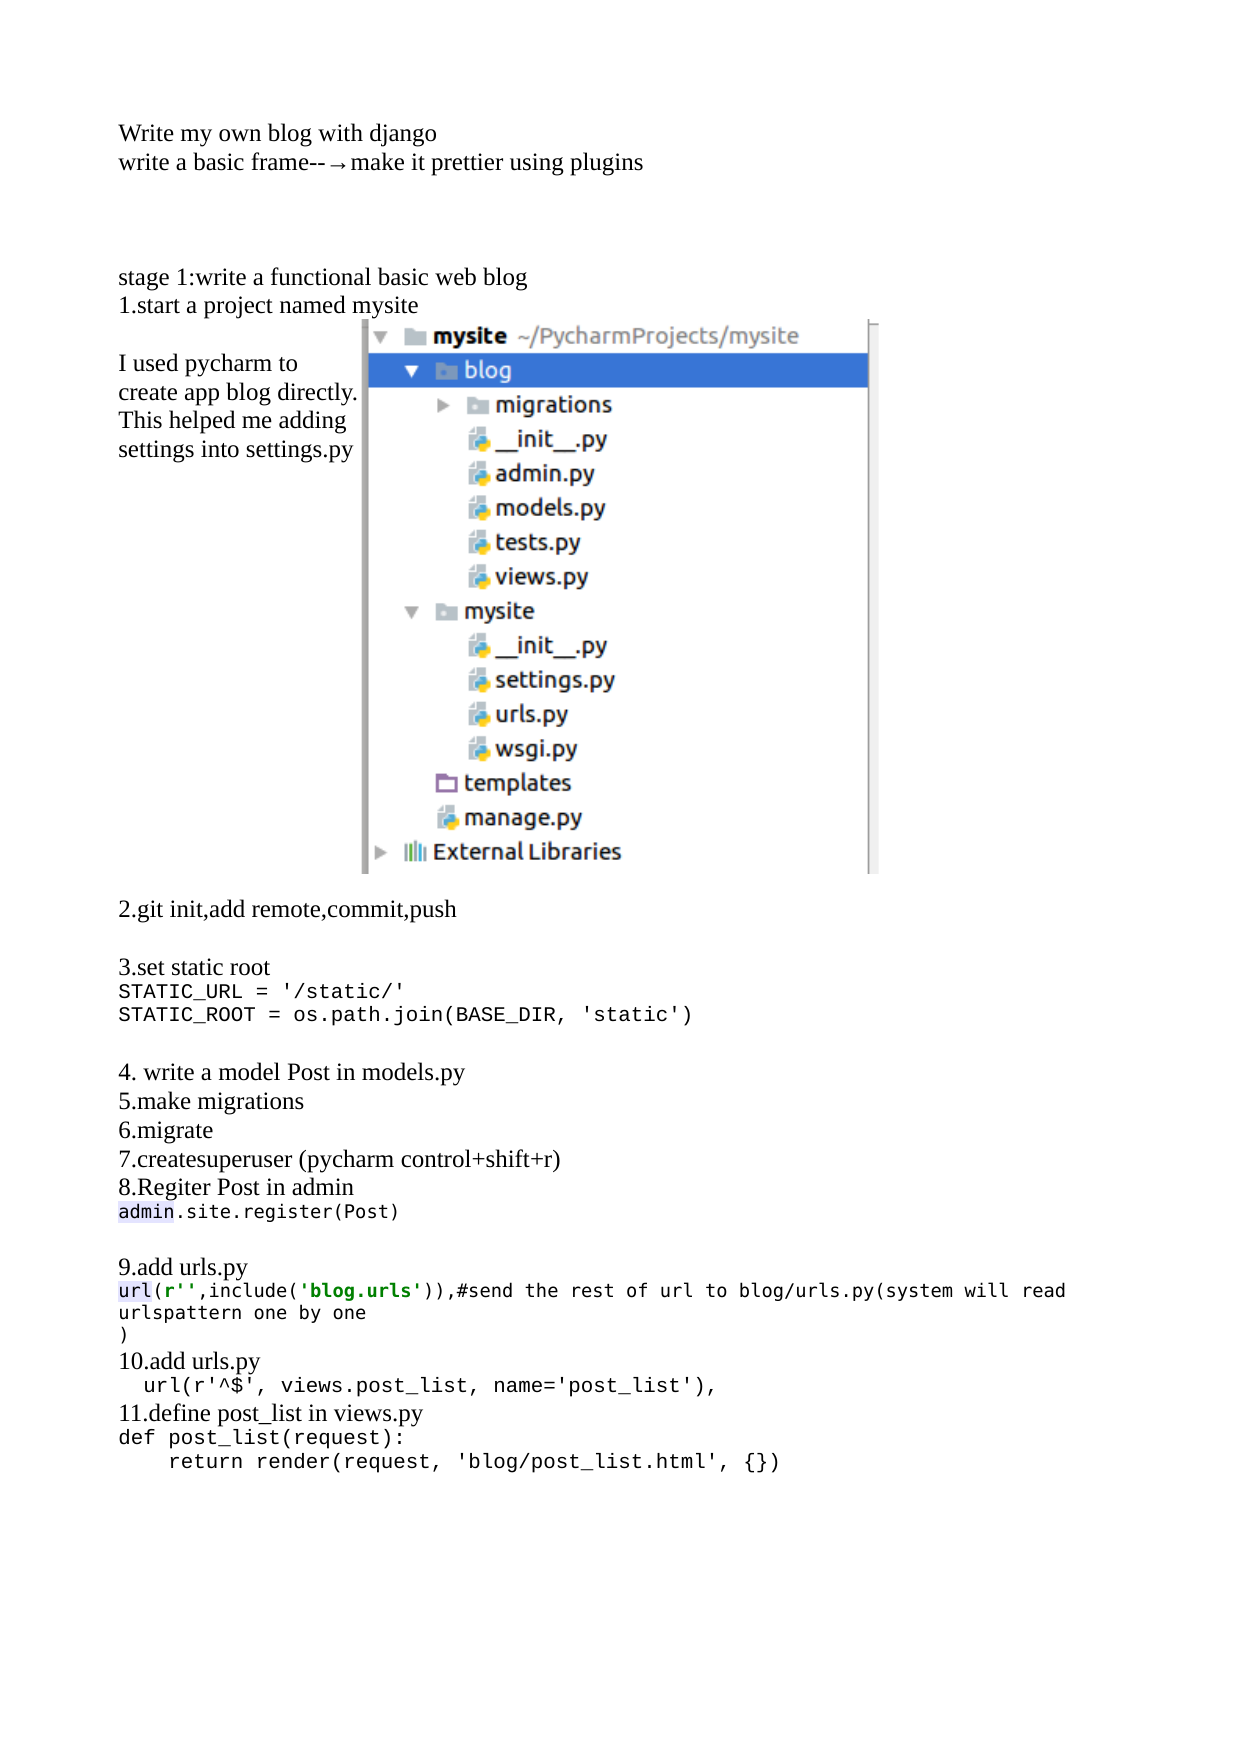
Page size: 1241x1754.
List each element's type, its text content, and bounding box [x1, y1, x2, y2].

text 7.createsuperuser (pycharm control+shift+r) [118, 1144, 1122, 1172]
text return render(request, 'blog/post_list.html', {}) [118, 1451, 1122, 1474]
text I used pycharm to create app blog directly. This helped me adding settings into settings.py [118, 348, 361, 463]
text 8.Regiter Post in admin [118, 1172, 1122, 1201]
text url(r'^$', views.post_list, name='post_list'), [118, 1375, 1122, 1398]
text write a basic frame--→make it prettier using plugins [118, 147, 1122, 176]
text 6.migrate [118, 1115, 1122, 1144]
text 4. write a model Post in models.py [118, 1057, 1122, 1086]
text STATIC_ROOT = os.path.join(BASE_DIR, 'static') [118, 1004, 1122, 1028]
text 3.set static root [118, 952, 1122, 981]
text def post_list(request): [118, 1427, 1122, 1451]
text ) [118, 1324, 1122, 1346]
text 10.add urls.py [118, 1346, 1122, 1375]
picture [361, 319, 879, 874]
text [879, 348, 1122, 463]
text 11.define post_list in views.py [118, 1398, 1122, 1427]
text Write my own blog with django [118, 118, 1122, 147]
text stage 1:write a functional basic web blog [118, 262, 1122, 291]
text admin.site.register(Post) [118, 1201, 1122, 1223]
text STATIC_URL = '/static/' [118, 981, 1122, 1004]
text url(r'',include('blog.urls')),#send the rest of url to blog/urls.py(system will read urlspattern one by one [118, 1281, 1122, 1324]
text 1.start a project named mysite [118, 291, 1122, 319]
text 9.add urls.py [118, 1252, 1122, 1281]
text 5.make migrations [118, 1086, 1122, 1115]
text 2.git init,add remote,commit,push [118, 894, 1122, 923]
